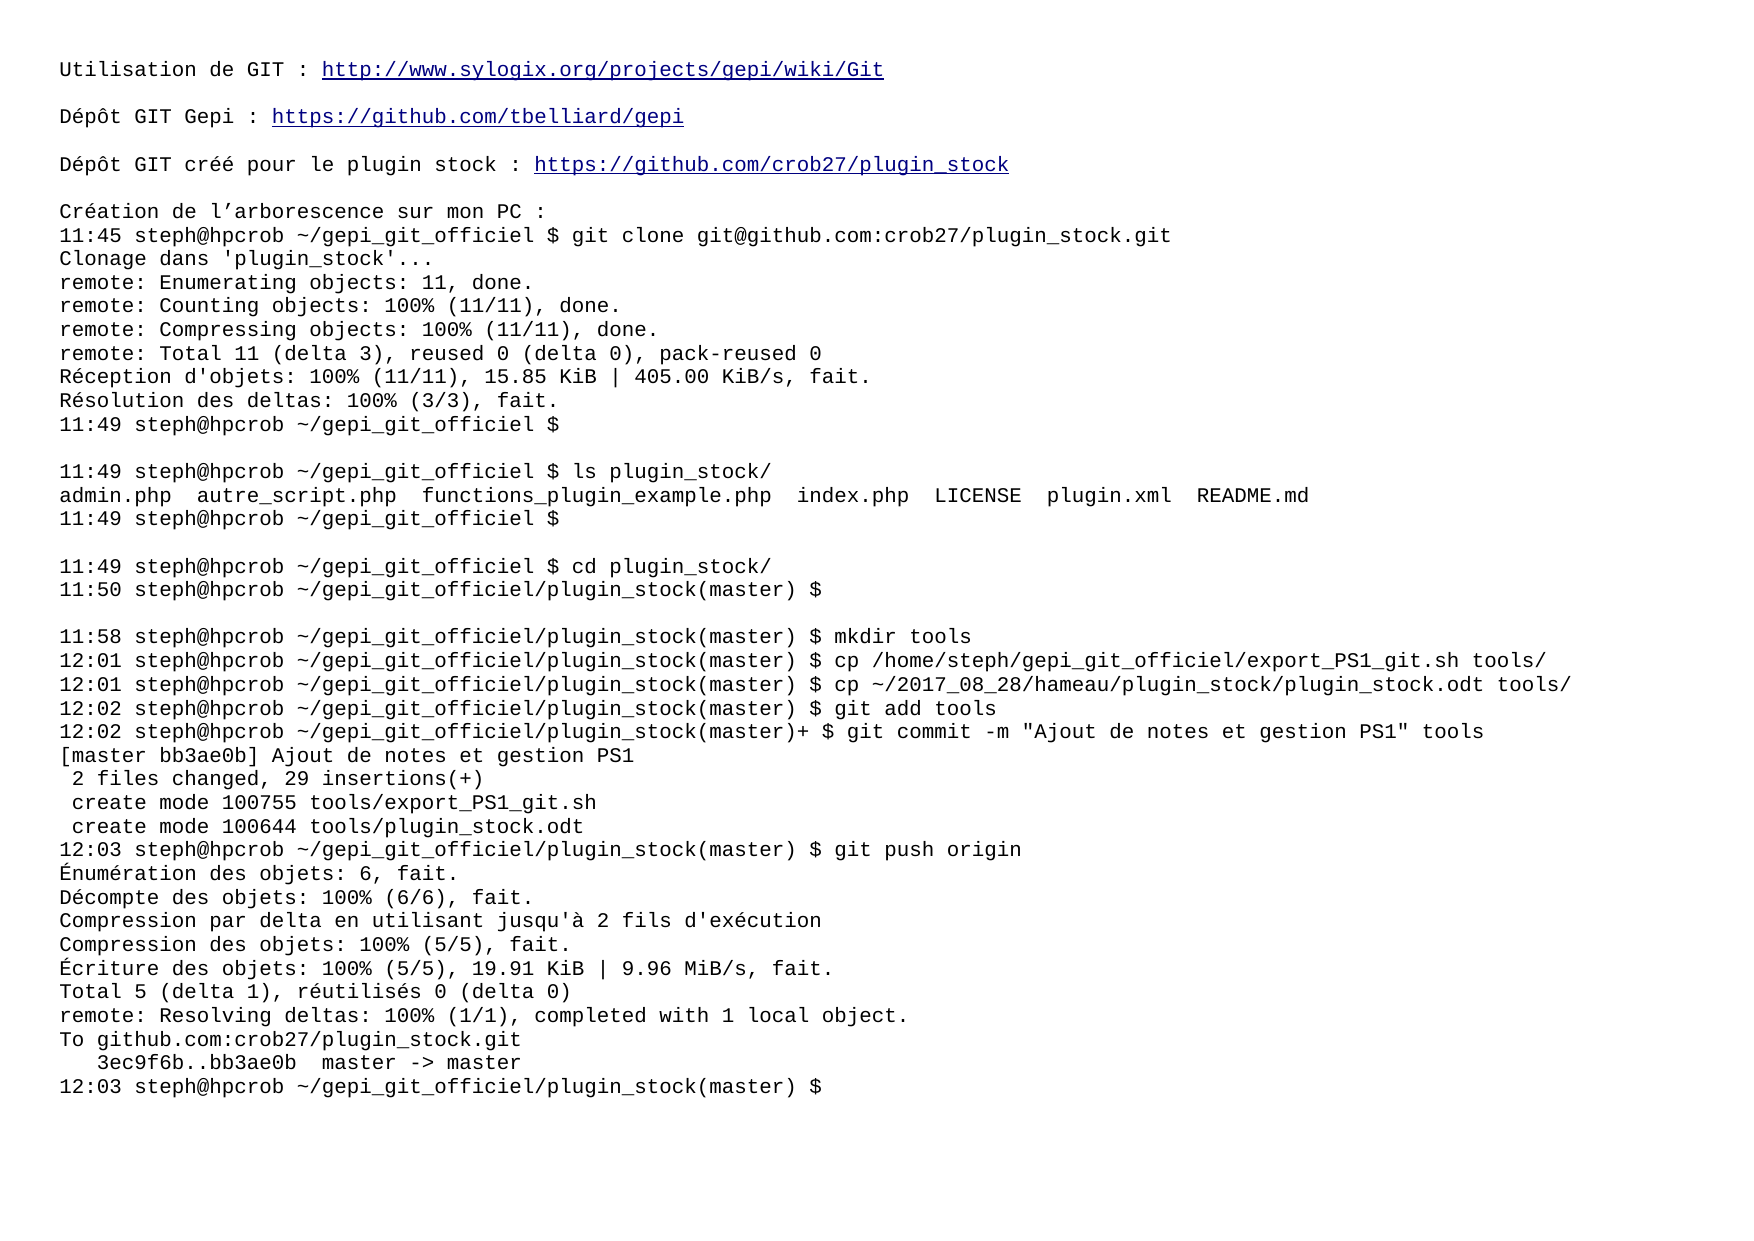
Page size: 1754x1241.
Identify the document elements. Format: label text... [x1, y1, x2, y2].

text 12:02 steph@hpcrob ~/gepi_git_officiel/plugin_stock(master) $ git add tools [59, 697, 1695, 721]
text Création de l’arborescence sur mon PC : [59, 201, 1695, 224]
text create mode 100755 tools/export_PS1_git.sh [59, 792, 1695, 816]
text 11:58 steph@hpcrob ~/gepi_git_officiel/plugin_stock(master) $ mkdir tools [59, 627, 1695, 650]
text 11:49 steph@hpcrob ~/gepi_git_officiel $ [59, 414, 1695, 437]
text 11:45 steph@hpcrob ~/gepi_git_officiel $ git clone git@github.com:crob27/plugin_stock.git [59, 224, 1695, 248]
text Énumération des objets: 6, fait. [59, 863, 1695, 887]
text Décompte des objets: 100% (6/6), fait. [59, 887, 1695, 910]
text remote: Resolving deltas: 100% (1/1), completed with 1 local object. [59, 1005, 1695, 1028]
text Compression par delta en utilisant jusqu'à 2 fils d'exécution [59, 910, 1695, 934]
text Réception d'objets: 100% (11/11), 15.85 KiB | 405.00 KiB/s, fait. [59, 366, 1695, 390]
text Dépôt GIT Gepi : https://github.com/tbelliard/gepi [59, 106, 1695, 130]
text 11:50 steph@hpcrob ~/gepi_git_officiel/plugin_stock(master) $ [59, 579, 1695, 603]
text admin.php autre_script.php functions_plugin_example.php index.php LICENSE plugin.xml README.md [59, 485, 1695, 508]
text remote: Enumerating objects: 11, done. [59, 272, 1695, 296]
text 12:03 steph@hpcrob ~/gepi_git_officiel/plugin_stock(master) $ git push origin [59, 839, 1695, 863]
text remote: Counting objects: 100% (11/11), done. [59, 296, 1695, 319]
text 12:01 steph@hpcrob ~/gepi_git_officiel/plugin_stock(master) $ cp /home/steph/gepi_git_officiel/export_PS1_git.sh tools/ [59, 650, 1695, 674]
text 2 files changed, 29 insertions(+) [59, 768, 1695, 792]
text 11:49 steph@hpcrob ~/gepi_git_officiel $ cd plugin_stock/ [59, 556, 1695, 579]
text To github.com:crob27/plugin_stock.git [59, 1028, 1695, 1052]
text remote: Compressing objects: 100% (11/11), done. [59, 319, 1695, 343]
text 11:49 steph@hpcrob ~/gepi_git_officiel $ ls plugin_stock/ [59, 461, 1695, 485]
text [master bb3ae0b] Ajout de notes et gestion PS1 [59, 745, 1695, 768]
text remote: Total 11 (delta 3), reused 0 (delta 0), pack-reused 0 [59, 343, 1695, 366]
text 3ec9f6b..bb3ae0b master -> master [59, 1052, 1695, 1076]
text create mode 100644 tools/plugin_stock.odt [59, 816, 1695, 839]
text Dépôt GIT créé pour le plugin stock : https://github.com/crob27/plugin_stock [59, 154, 1695, 177]
text 11:49 steph@hpcrob ~/gepi_git_officiel $ [59, 508, 1695, 532]
text 12:03 steph@hpcrob ~/gepi_git_officiel/plugin_stock(master) $ [59, 1076, 1695, 1099]
text Clonage dans 'plugin_stock'... [59, 248, 1695, 272]
text Utilisation de GIT : http://www.sylogix.org/projects/gepi/wiki/Git [59, 59, 1695, 83]
text Résolution des deltas: 100% (3/3), fait. [59, 390, 1695, 414]
text 12:02 steph@hpcrob ~/gepi_git_officiel/plugin_stock(master)+ $ git commit -m "Ajout de notes et gestion PS1" tools [59, 721, 1695, 745]
text Compression des objets: 100% (5/5), fait. [59, 934, 1695, 958]
text Total 5 (delta 1), réutilisés 0 (delta 0) [59, 981, 1695, 1005]
text 12:01 steph@hpcrob ~/gepi_git_officiel/plugin_stock(master) $ cp ~/2017_08_28/hameau/plugin_stock/plugin_stock.odt tools/ [59, 674, 1695, 697]
text Écriture des objets: 100% (5/5), 19.91 KiB | 9.96 MiB/s, fait. [59, 958, 1695, 981]
